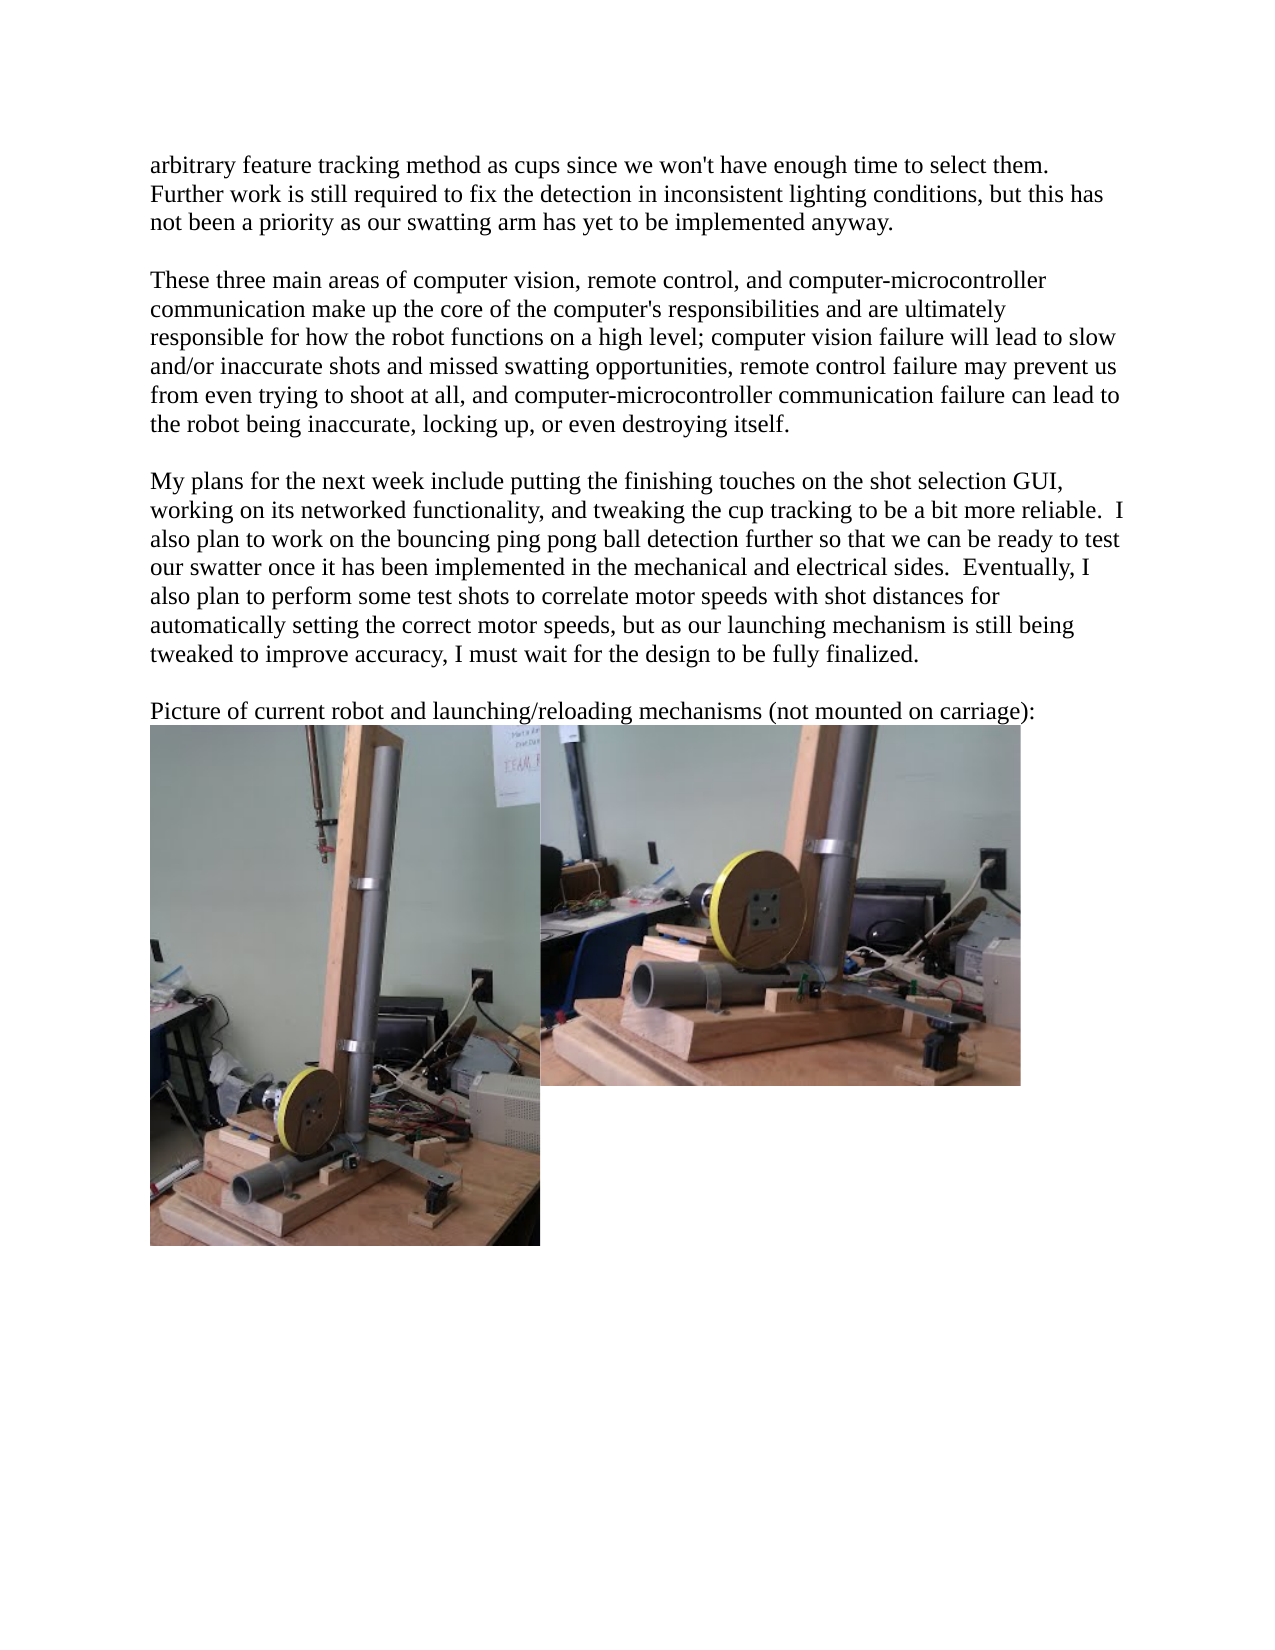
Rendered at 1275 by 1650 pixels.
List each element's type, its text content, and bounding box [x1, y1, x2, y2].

text These three main areas of computer vision, remote control, and computer-microcontroller communication make up the core of the computer's responsibilities and are ultimately responsible for how the robot functions on a high level; computer vision failure will lead to slow and/or inaccurate shots and missed swatting opportunities, remote control failure may prevent us from even trying to shoot at all, and computer-microcontroller communication failure can lead to the robot being inaccurate, locking up, or even destroying itself. [150, 265, 1125, 437]
text My plans for the next week include putting the finishing touches on the shot selection GUI, working on its networked functionality, and tweaking the cup tracking to be a bit more reliable. I also plan to work on the bouncing ping pong ball detection further so that we can be ready to test our swatter once it has been implemented in the mechanical and electrical sides. Eventually, I also plan to perform some test shots to correlate motor speeds with shot distances for automatically setting the correct motor speeds, but as our launching mechanism is still being tweaked to improve accuracy, I must wait for the design to be fully finalized. [150, 466, 1125, 667]
text arbitrary feature tracking method as cups since we won't have enough time to select them. Further work is still required to fix the detection in inconsistent lighting conditions, but this has not been a priority as our swatting arm has yet to be implemented anyway. [150, 150, 1125, 236]
picture [150, 725, 1021, 1246]
text Picture of current robot and launching/reloading mechanisms (not mounted on carriage): [150, 696, 1125, 725]
